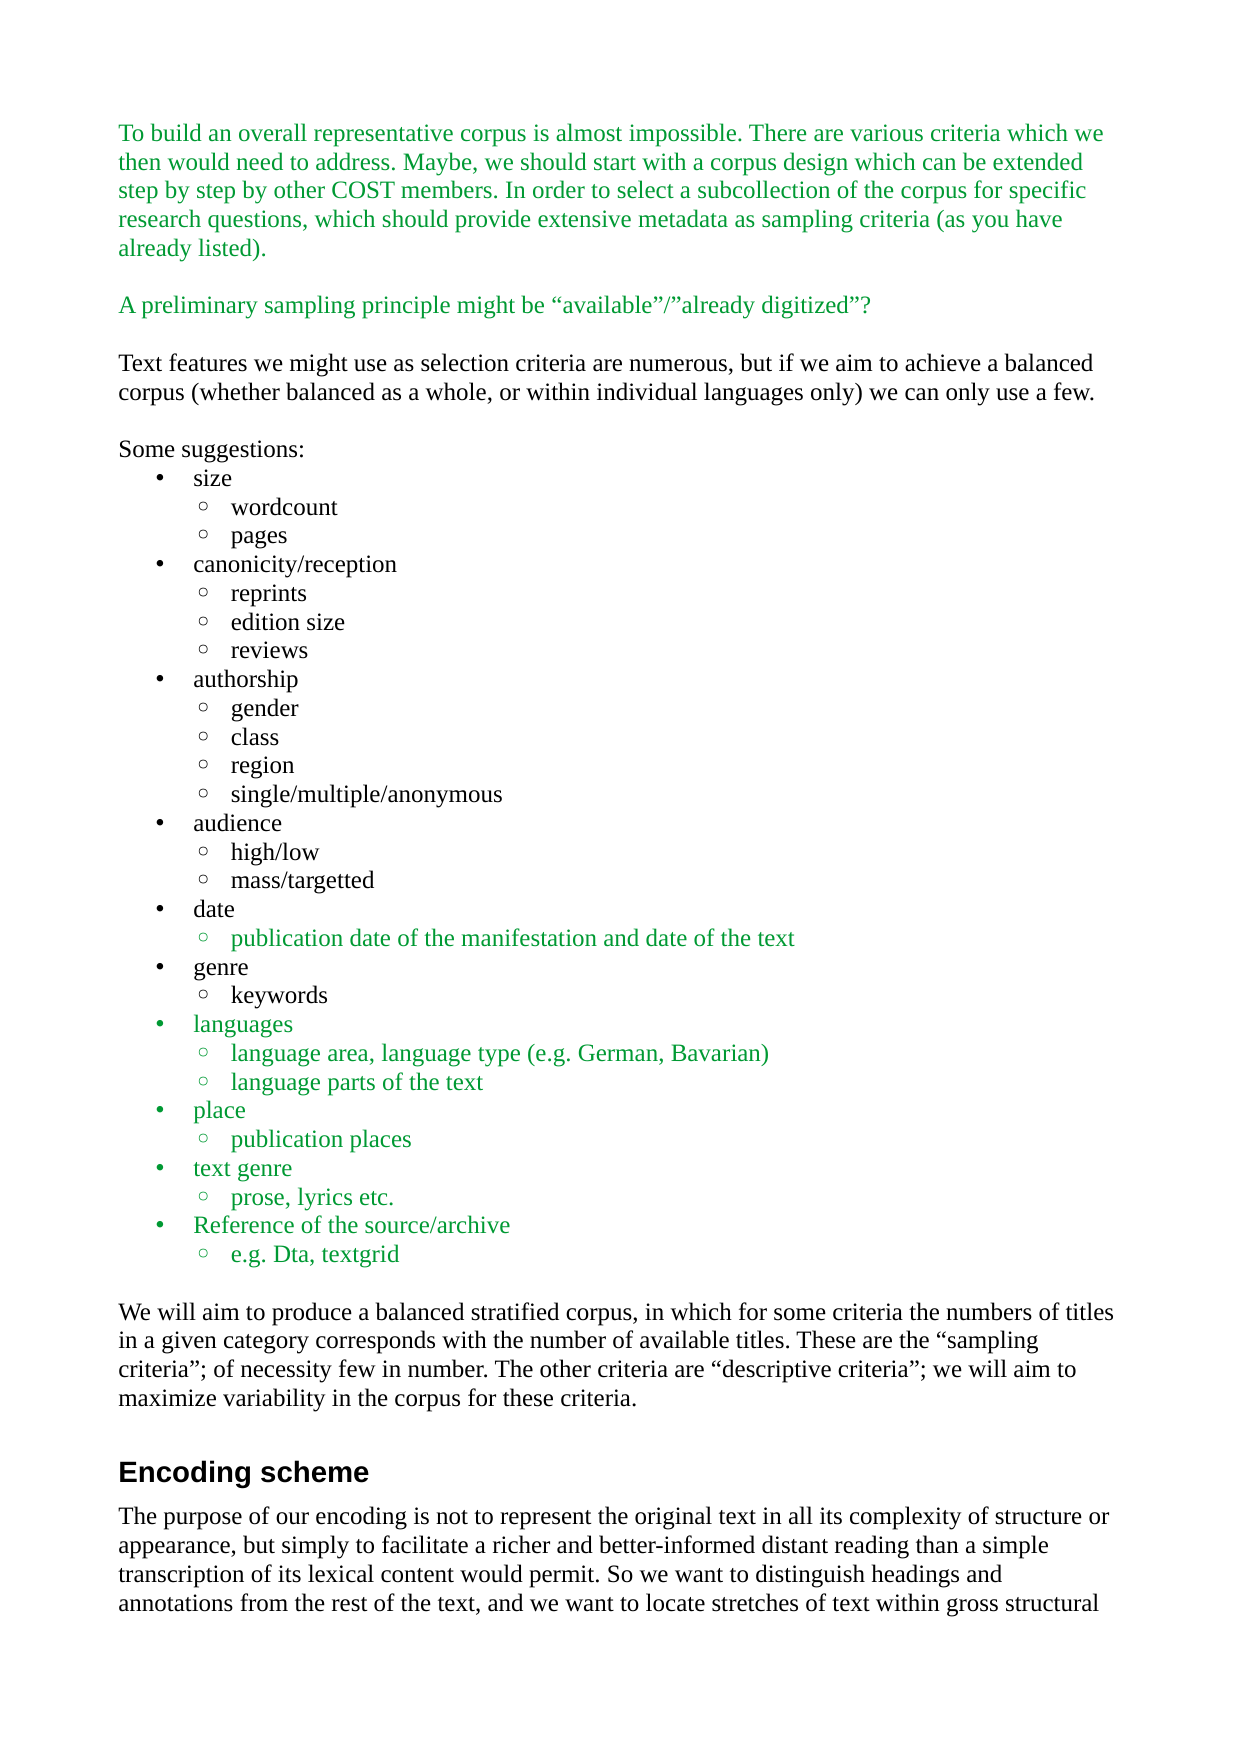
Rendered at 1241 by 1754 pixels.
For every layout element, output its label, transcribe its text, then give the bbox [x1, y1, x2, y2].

list reviews [193, 636, 1122, 664]
list pages [193, 521, 1122, 549]
list genre [156, 952, 1122, 981]
list e.g. Dta, textgrid [193, 1239, 1122, 1268]
text Some suggestions: [118, 434, 1122, 463]
list authorship [156, 664, 1122, 693]
list keywords [193, 981, 1122, 1009]
list publication places [193, 1124, 1122, 1153]
list canonicity/reception [156, 549, 1122, 578]
list publication date of the manifestation and date of the text [193, 923, 1122, 952]
list text genre [156, 1153, 1122, 1182]
list place [156, 1096, 1122, 1124]
list gender [193, 693, 1122, 722]
list size [156, 463, 1122, 492]
text Text features we might use as selection criteria are numerous, but if we aim to achieve a balanced corpus (whether balanced as a whole, or within individual languages only) we can only use a few. [118, 348, 1122, 406]
list single/multiple/anonymous [193, 779, 1122, 808]
list wordcount [193, 492, 1122, 521]
list languages [156, 1009, 1122, 1038]
list reprints [193, 578, 1122, 607]
text A preliminary sampling principle might be “available”/”already digitized”? [118, 291, 1122, 319]
list edition size [193, 607, 1122, 636]
text To build an overall representative corpus is almost impossible. There are various criteria which we then would need to address. Maybe, we should start with a corpus design which can be extended step by step by other COST members. In order to select a subcollection of the corpus for specific research questions, which should provide extensive metadata as sampling criteria (as you have already listed). [118, 118, 1122, 262]
list class [193, 722, 1122, 751]
list language area, language type (e.g. German, Bavarian) [193, 1038, 1122, 1067]
list language parts of the text [193, 1067, 1122, 1096]
list Reference of the source/archive [156, 1211, 1122, 1239]
list audience [156, 808, 1122, 837]
list high/low [193, 837, 1122, 866]
list date [156, 894, 1122, 923]
text The purpose of our encoding is not to represent the original text in all its complexity of structure or appearance, but simply to facilitate a richer and better-informed distant reading than a simple transcription of its lexical content would permit. So we want to distinguish headings and annotations from the rest of the text, and we want to locate stretches of text within gross structural [118, 1501, 1122, 1616]
list prose, lyrics etc. [193, 1182, 1122, 1211]
text We will aim to produce a balanced stratified corpus, in which for some criteria the numbers of titles in a given category corresponds with the number of available titles. These are the “sampling criteria”; of necessity few in number. The other criteria are “descriptive criteria”; we will aim to maximize variability in the corpus for these criteria. [118, 1297, 1122, 1412]
list region [193, 751, 1122, 779]
subtitle Encoding scheme [118, 1455, 1122, 1489]
list mass/targetted [193, 866, 1122, 894]
